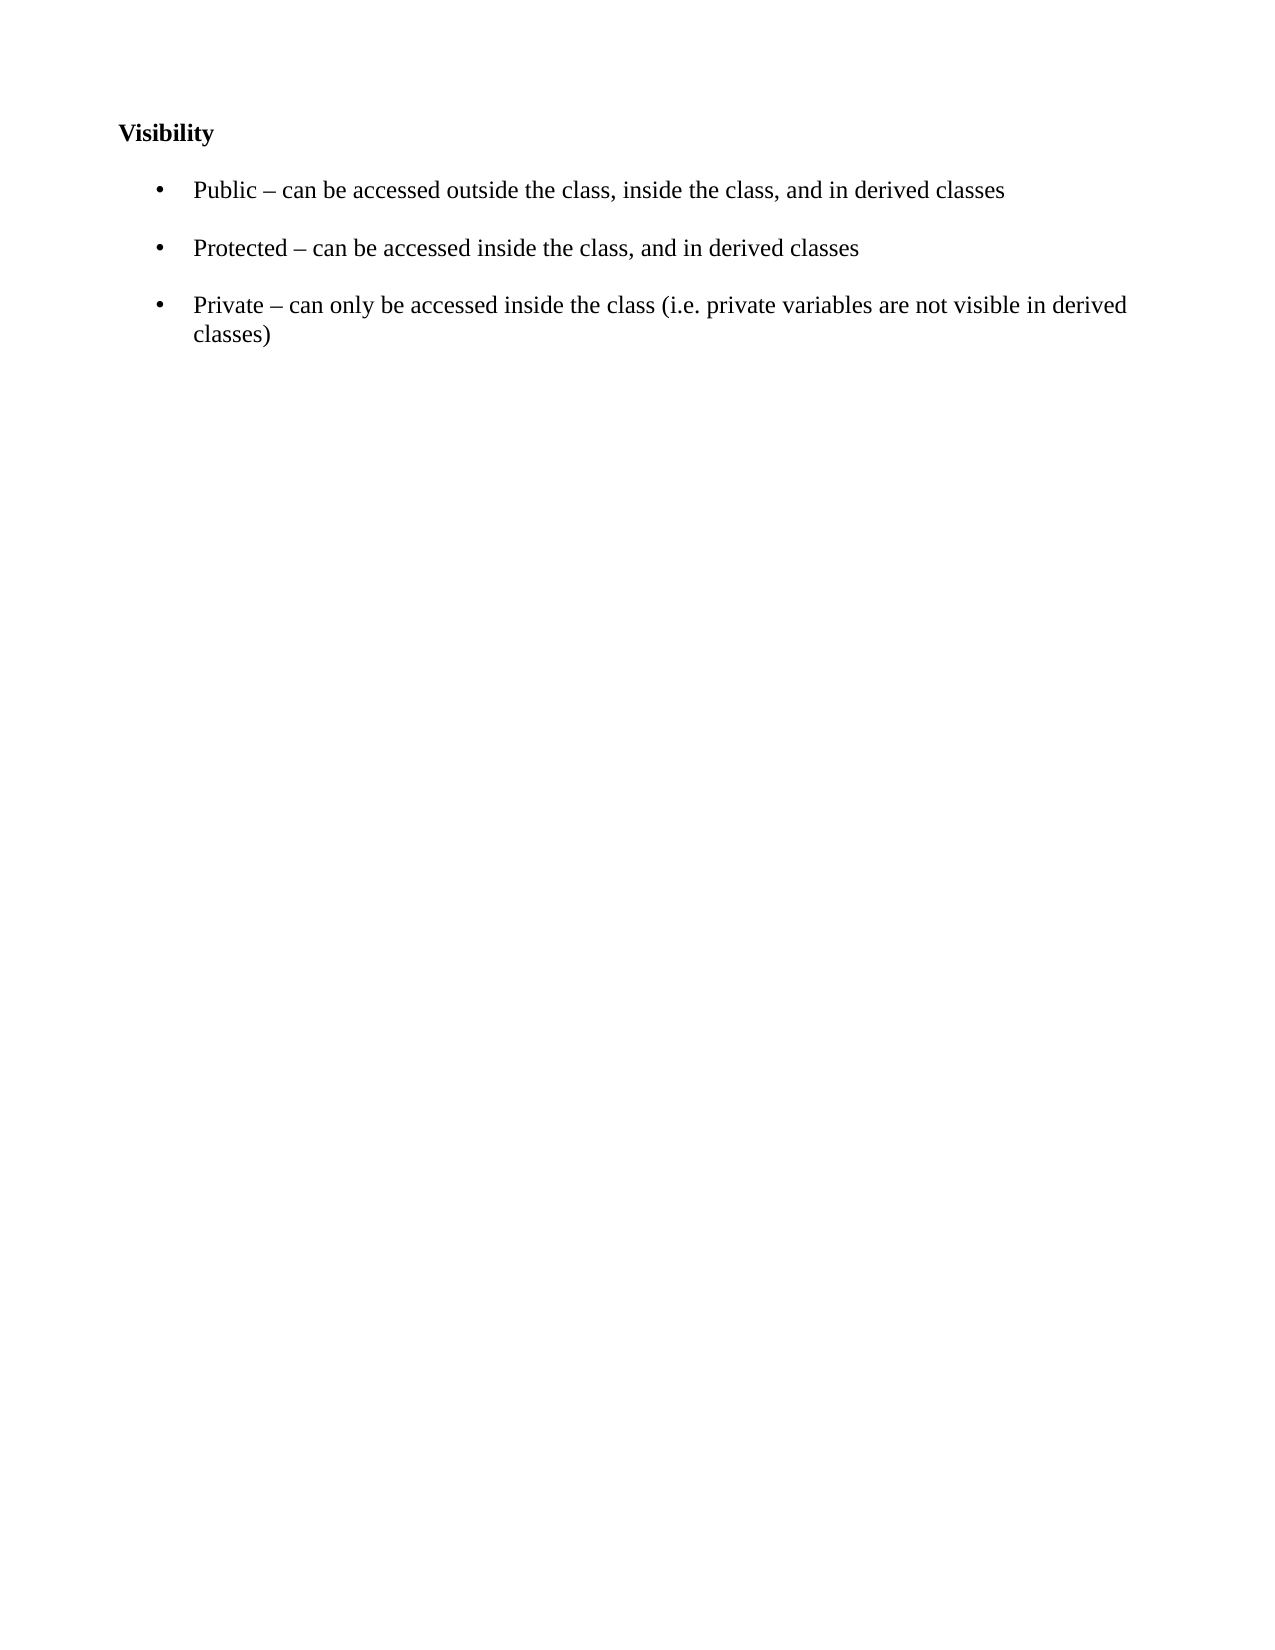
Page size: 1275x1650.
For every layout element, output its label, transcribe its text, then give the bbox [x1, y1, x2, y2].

title Protected – can be accessed inside the class, and in derived classes [156, 233, 1157, 262]
title Visibility [118, 118, 1157, 147]
title Public – can be accessed outside the class, inside the class, and in derived classes [156, 176, 1157, 204]
title Private – can only be accessed inside the class (i.e. private variables are not visible in derived classes) [156, 291, 1157, 348]
